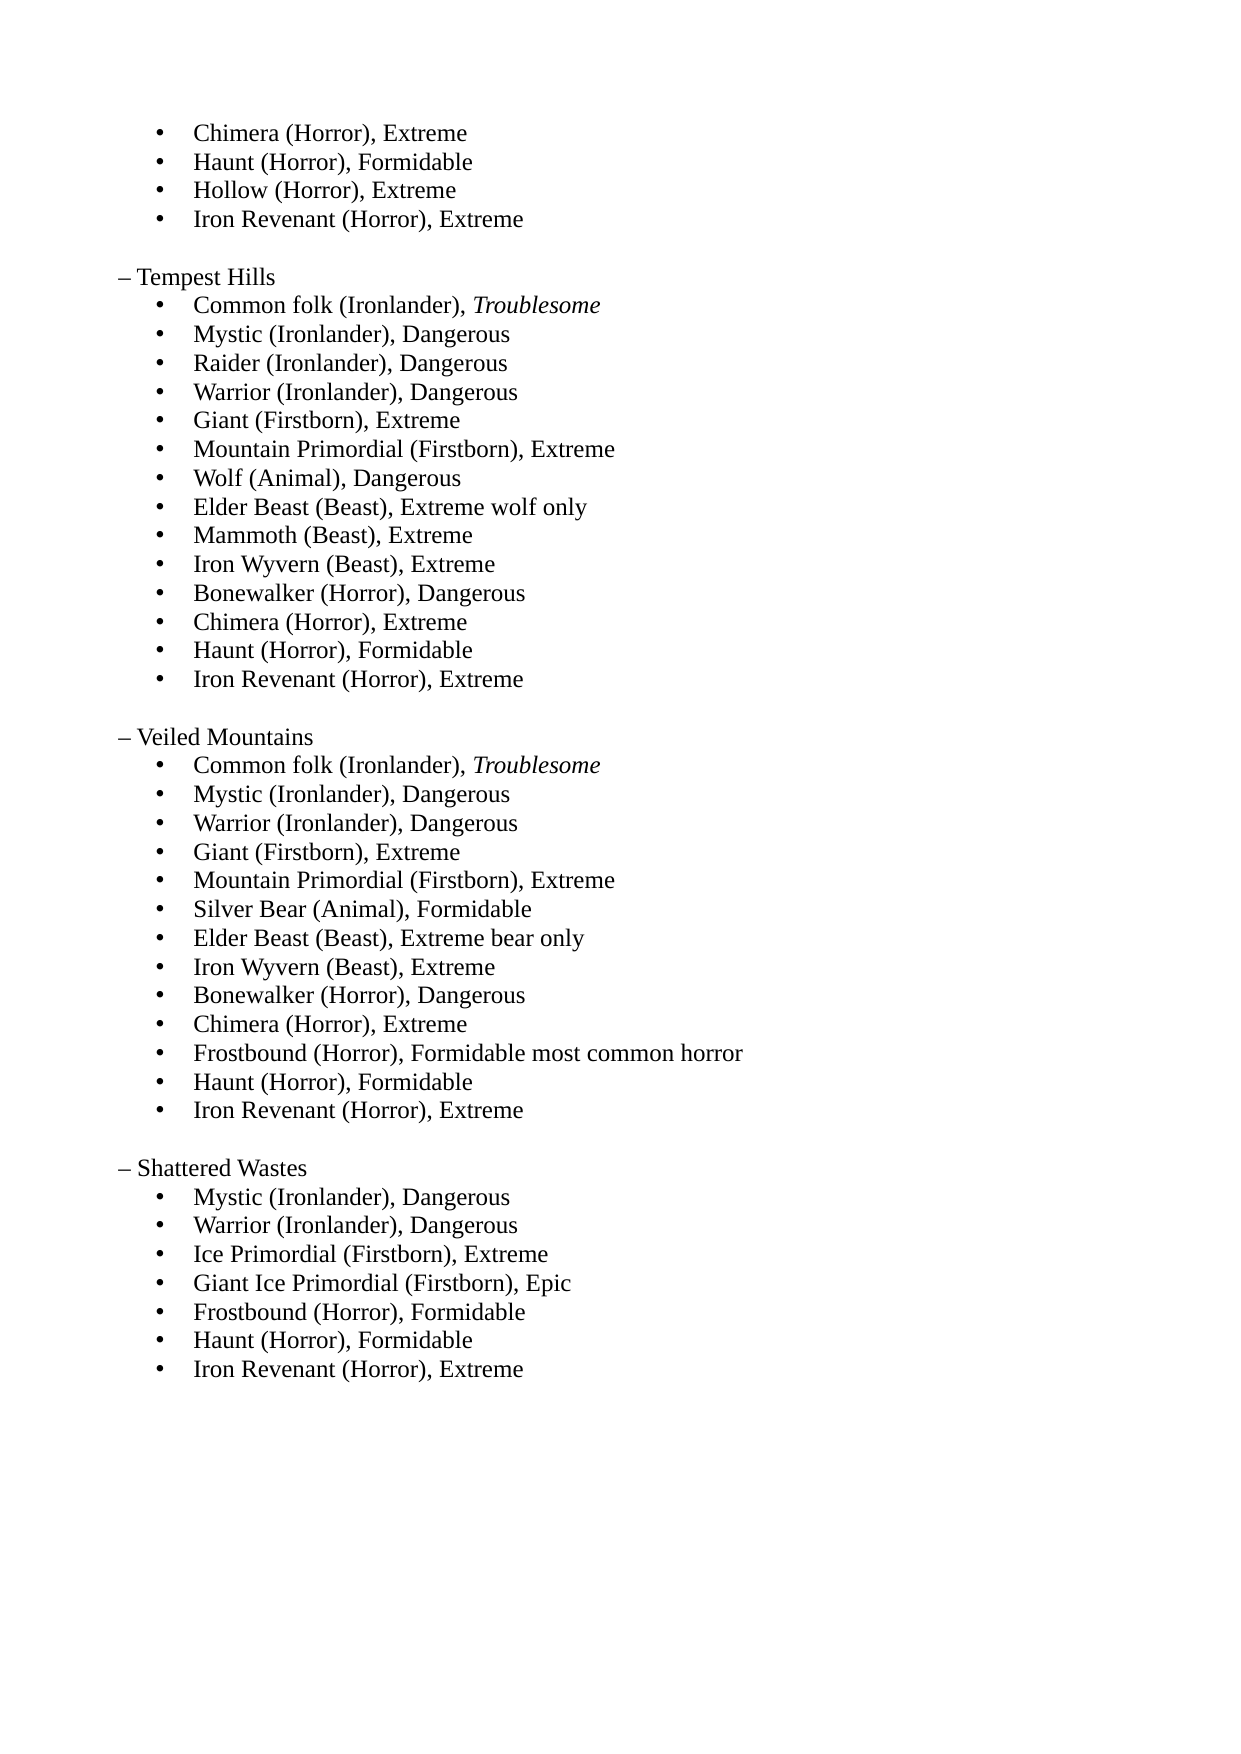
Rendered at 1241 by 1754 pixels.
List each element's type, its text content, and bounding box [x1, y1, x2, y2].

list Haunt (Horror), Formidable [156, 1067, 1122, 1096]
list Frostbound (Horror), Formidable [156, 1297, 1122, 1326]
list Silver Bear (Animal), Formidable [156, 894, 1122, 923]
list Chimera (Horror), Extreme [156, 1009, 1122, 1038]
list Mammoth (Beast), Extreme [156, 521, 1122, 549]
list Elder Beast (Beast), Extreme bear only [156, 923, 1122, 952]
list Warrior (Ironlander), Dangerous [156, 1211, 1122, 1239]
list Mystic (Ironlander), Dangerous [156, 1182, 1122, 1211]
list Mountain Primordial (Firstborn), Extreme [156, 866, 1122, 894]
list Giant (Firstborn), Extreme [156, 406, 1122, 434]
list Iron Revenant (Horror), Extreme [156, 1354, 1122, 1383]
list Iron Revenant (Horror), Extreme [156, 1096, 1122, 1124]
list Frostbound (Horror), Formidable most common horror [156, 1038, 1122, 1067]
list Raider (Ironlander), Dangerous [156, 348, 1122, 377]
list Giant (Firstborn), Extreme [156, 837, 1122, 866]
list Bonewalker (Horror), Dangerous [156, 981, 1122, 1009]
list Warrior (Ironlander), Dangerous [156, 377, 1122, 406]
list Iron Revenant (Horror), Extreme [156, 204, 1122, 233]
list Ice Primordial (Firstborn), Extreme [156, 1239, 1122, 1268]
text – Veiled Mountains [118, 722, 1122, 751]
list Bonewalker (Horror), Dangerous [156, 578, 1122, 607]
list Common folk (Ironlander), Troublesome [156, 751, 1122, 779]
list Common folk (Ironlander), Troublesome [156, 291, 1122, 319]
list Iron Revenant (Horror), Extreme [156, 664, 1122, 693]
list Mystic (Ironlander), Dangerous [156, 319, 1122, 348]
list Hollow (Horror), Extreme [156, 176, 1122, 204]
list Mountain Primordial (Firstborn), Extreme [156, 434, 1122, 463]
text – Tempest Hills [118, 262, 1122, 291]
list Chimera (Horror), Extreme [156, 118, 1122, 147]
list Iron Wyvern (Beast), Extreme [156, 952, 1122, 981]
text – Shattered Wastes [118, 1153, 1122, 1182]
list Chimera (Horror), Extreme [156, 607, 1122, 636]
list Iron Wyvern (Beast), Extreme [156, 549, 1122, 578]
list Haunt (Horror), Formidable [156, 147, 1122, 176]
list Wolf (Animal), Dangerous [156, 463, 1122, 492]
list Mystic (Ironlander), Dangerous [156, 779, 1122, 808]
list Haunt (Horror), Formidable [156, 636, 1122, 664]
list Giant Ice Primordial (Firstborn), Epic [156, 1268, 1122, 1297]
list Elder Beast (Beast), Extreme wolf only [156, 492, 1122, 521]
list Warrior (Ironlander), Dangerous [156, 808, 1122, 837]
list Haunt (Horror), Formidable [156, 1326, 1122, 1354]
